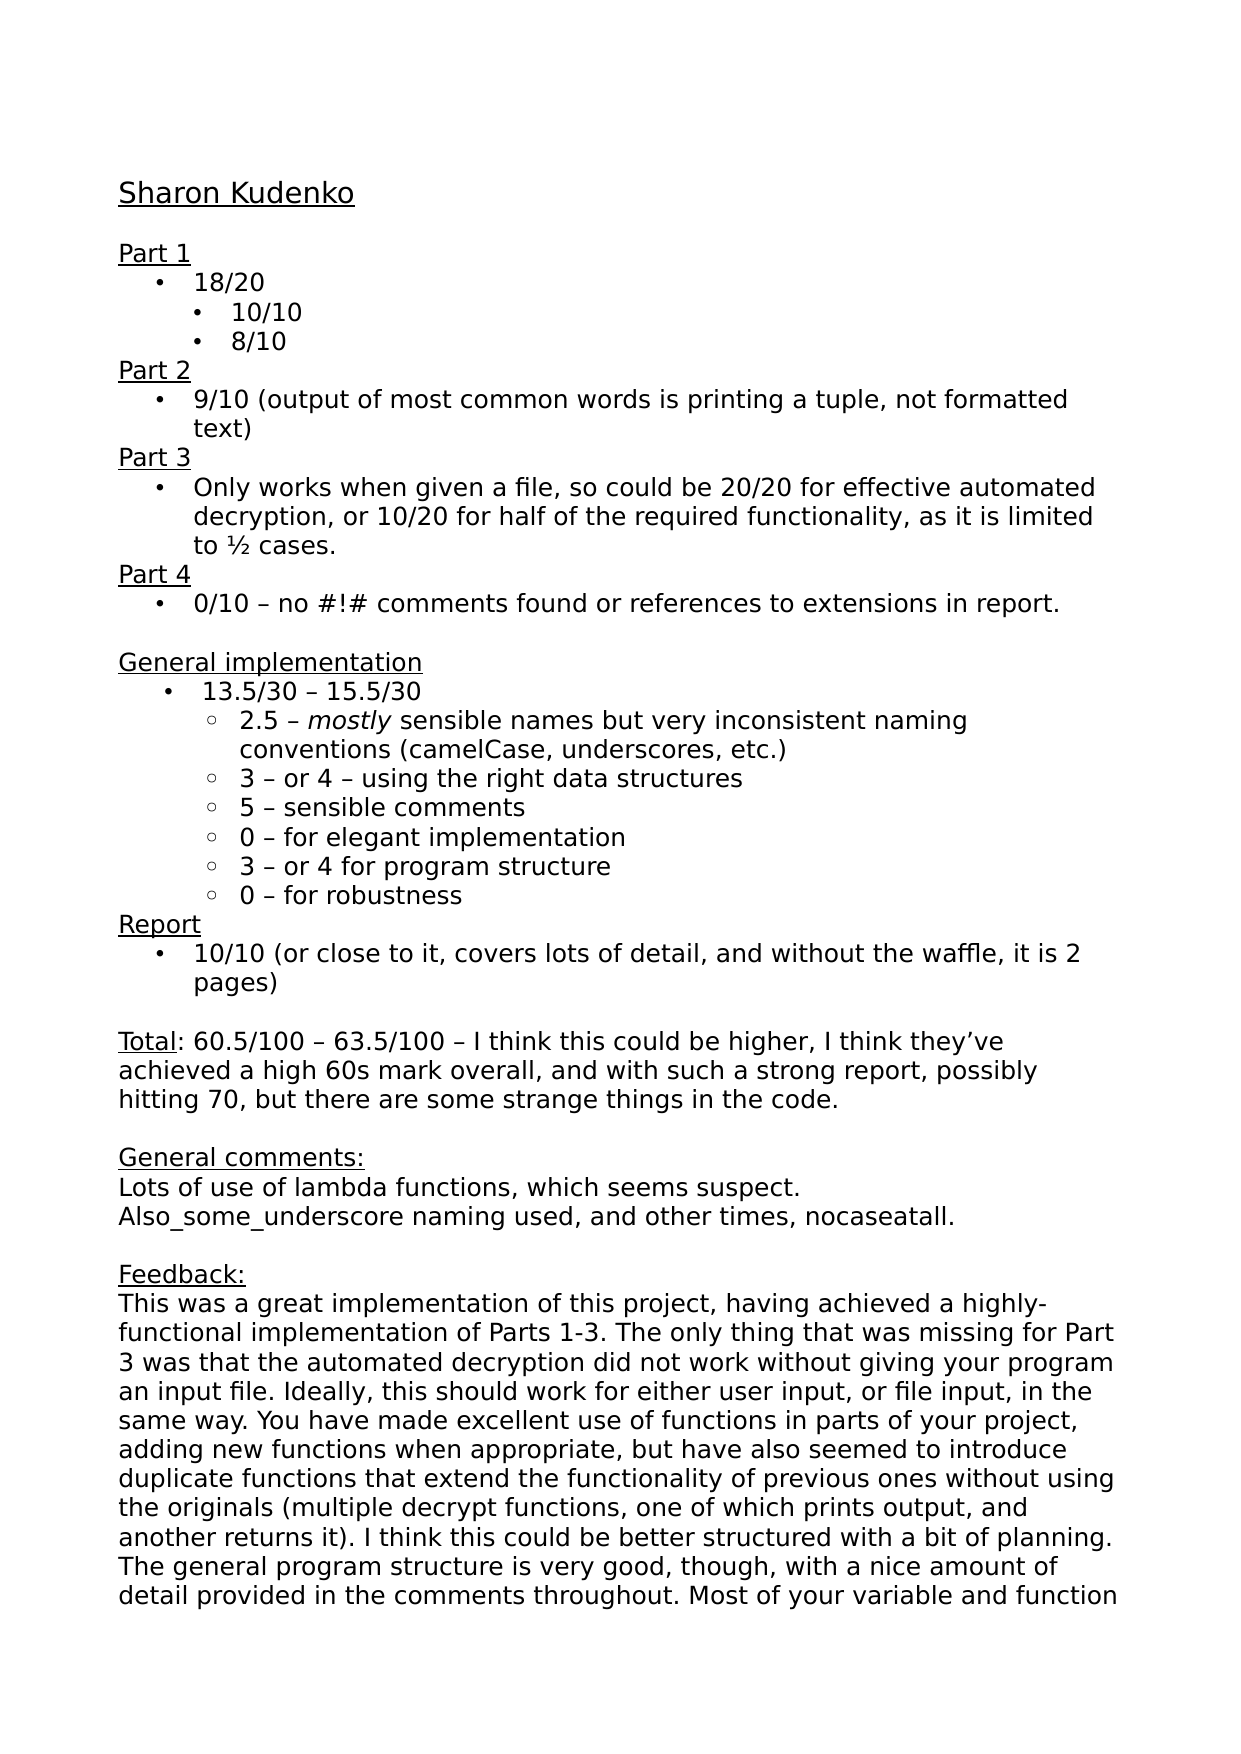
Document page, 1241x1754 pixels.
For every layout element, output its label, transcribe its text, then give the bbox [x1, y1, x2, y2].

list 18/20 [156, 269, 1122, 298]
text Report [118, 910, 1122, 939]
list 8/10 [193, 327, 1122, 356]
list 10/10 [193, 298, 1122, 327]
list 0 – for elegant implementation [202, 823, 1122, 852]
text General implementation [118, 648, 1122, 677]
text Also_some_underscore naming used, and other times, nocaseatall. [118, 1202, 1122, 1231]
text Lots of use of lambda functions, which seems suspect. [118, 1173, 1122, 1202]
list 3 – or 4 – using the right data structures [202, 764, 1122, 794]
text Part 2 [118, 356, 1122, 385]
text Part 1 [118, 239, 1122, 269]
text General comments: [118, 1144, 1122, 1173]
text Part 4 [118, 560, 1122, 589]
text Total: 60.5/100 – 63.5/100 – I think this could be higher, I think they’ve achieved a high 60s mark overall, and with such a strong report, possibly hitting 70, but there are some strange things in the code. [118, 1027, 1122, 1114]
list 3 – or 4 for program structure [202, 852, 1122, 881]
text This was a great implementation of this project, having achieved a highly-functional implementation of Parts 1-3. The only thing that was missing for Part 3 was that the automated decryption did not work without giving your program an input file. Ideally, this should work for either user input, or file input, in the same way. You have made excellent use of functions in parts of your project, adding new functions when appropriate, but have also seemed to introduce duplicate functions that extend the functionality of previous ones without using the originals (multiple decrypt functions, one of which prints output, and another returns it). I think this could be better structured with a bit of planning. The general program structure is very good, though, with a nice amount of detail provided in the comments throughout. Most of your variable and function [118, 1289, 1122, 1610]
list 13.5/30 – 15.5/30 [164, 677, 1122, 706]
list 10/10 (or close to it, covers lots of detail, and without the waffle, it is 2 pages) [156, 939, 1122, 998]
text Part 3 [118, 444, 1122, 473]
text Feedback: [118, 1260, 1122, 1289]
list 9/10 (output of most common words is printing a tuple, not formatted text) [156, 385, 1122, 444]
list Only works when given a file, so could be 20/20 for effective automated decryption, or 10/20 for half of the required functionality, as it is limited to ½ cases. [156, 473, 1122, 560]
list 2.5 – mostly sensible names but very inconsistent naming conventions (camelCase, underscores, etc.) [202, 706, 1122, 764]
text Sharon Kudenko [118, 176, 1122, 210]
list 0 – for robustness [202, 881, 1122, 910]
list 0/10 – no #!# comments found or references to extensions in report. [156, 589, 1122, 619]
list 5 – sensible comments [202, 794, 1122, 823]
